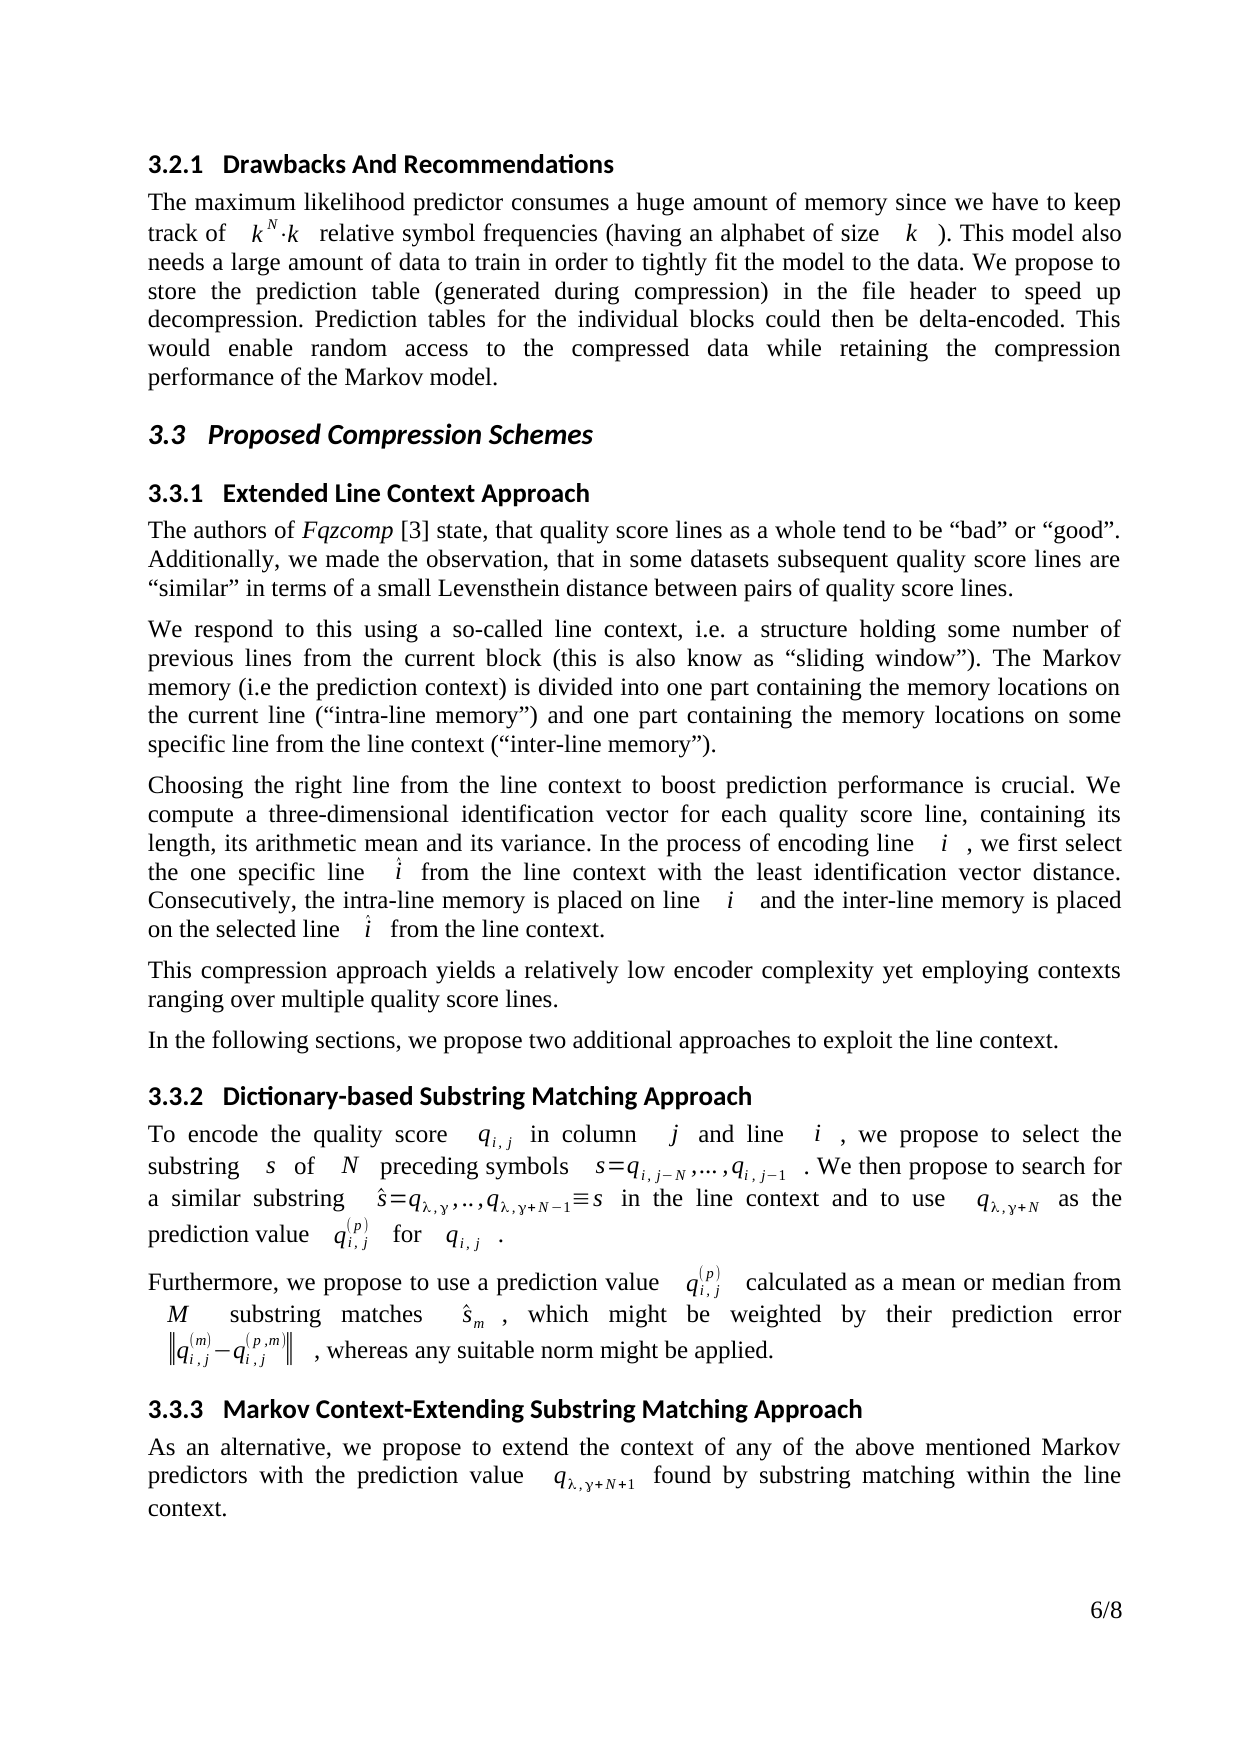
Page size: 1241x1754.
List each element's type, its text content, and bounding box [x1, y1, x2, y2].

subtitle Drawbacks And Recommendations [148, 148, 1122, 181]
subtitle Proposed Compression Schemes [148, 416, 1122, 451]
text We respond to this using a so-called line context, i.e. a structure holding some number of previous lines from the current block (this is also know as “sliding window”). The Markov memory (i.e the prediction context) is divided into one part containing the memory locations on the current line (“intra-line memory”) and one part containing the memory locations on some specific line from the line context (“inter-line memory”). [148, 614, 1122, 758]
text In the following sections, we propose two additional approaches to exploit the line context. [148, 1026, 1122, 1054]
text The maximum likelihood predictor consumes a huge amount of memory since we have to keep track of relative symbol frequencies (having an alphabet of size ). This model also needs a large amount of data to train in order to tightly fit the model to the data. We propose to store the prediction table (generated during compression) in the file header to speed up decompression. Prediction tables for the individual blocks could then be delta-encoded. This would enable random access to the compressed data while retaining the compression performance of the Markov model. [148, 187, 1122, 391]
subtitle Extended Line Context Approach [148, 476, 1122, 509]
text As an alternative, we propose to extend the context of any of the above mentioned Markov predictors with the prediction value found by substring matching within the line context. [148, 1432, 1122, 1522]
subtitle Markov Context-Extending Substring Matching Approach [148, 1392, 1122, 1426]
text To encode the quality score in column and line , we propose to select the substring of preceding symbols . We then propose to search for a similar substring in the line context and to use as the prediction value for . [148, 1119, 1122, 1252]
text The authors of Fqzcomp [3] state, that quality score lines as a whole tend to be “bad” or “good”. Additionally, we made the observation, that in some datasets subsequent quality score lines are “similar” in terms of a small Levensthein distance between pairs of quality score lines. [148, 516, 1122, 602]
text Furthermore, we propose to use a prediction value calculated as a mean or median from substring matches , which might be weighted by their prediction error, whereas any suitable norm might be applied. [148, 1264, 1122, 1367]
text This compression approach yields a relatively low encoder complexity yet employing contexts ranging over multiple quality score lines. [148, 956, 1122, 1013]
subtitle Dictionary-based Substring Matching Approach [148, 1079, 1122, 1112]
text Choosing the right line from the line context to boost prediction performance is crucial. We compute a three-dimensional identification vector for each quality score line, containing its length, its arithmetic mean and its variance. In the process of encoding line , we first select the one specific line from the line context with the least identification vector distance. Consecutively, the intra-line memory is placed on line and the inter-line memory is placed on the selected line from the line context. [148, 771, 1122, 943]
